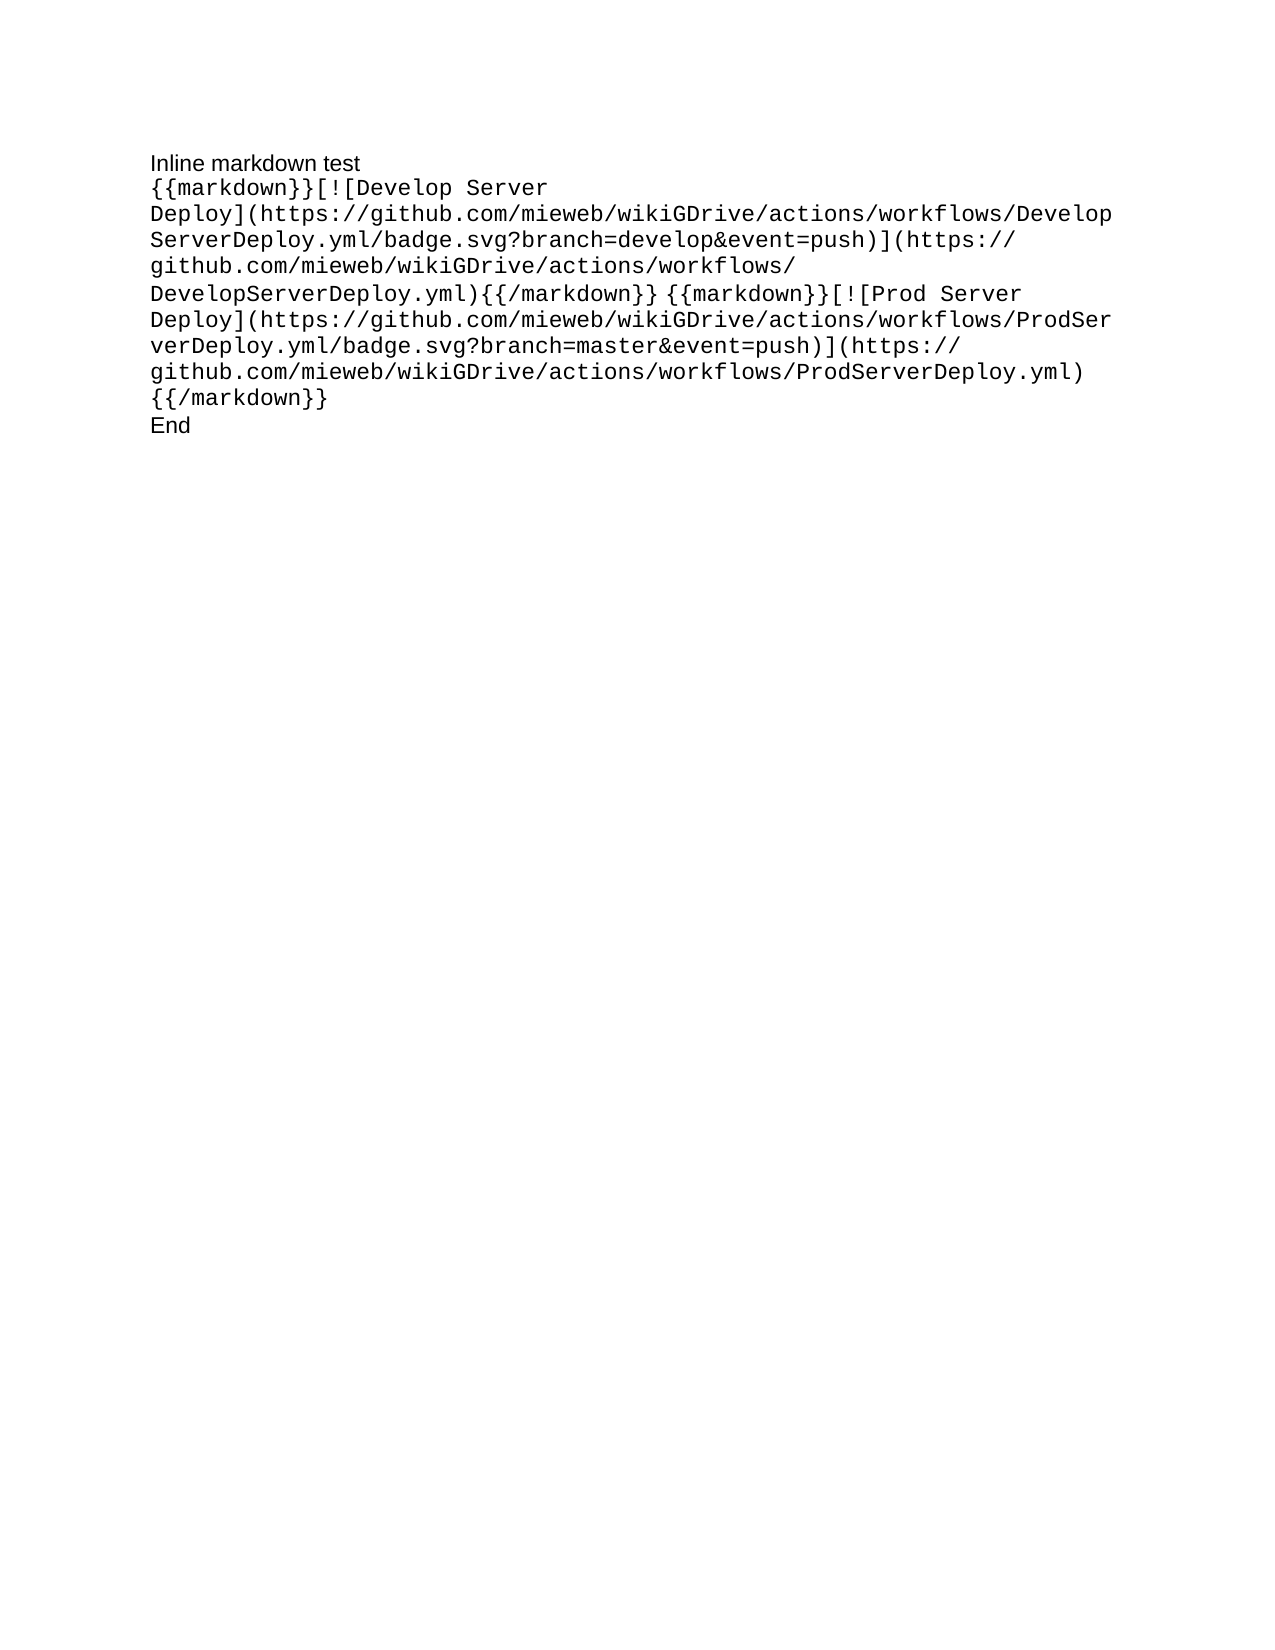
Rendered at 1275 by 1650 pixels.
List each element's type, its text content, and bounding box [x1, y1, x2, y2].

text Inline markdown test [150, 150, 1125, 176]
text {{markdown}}[![Develop Server Deploy](https://github.com/mieweb/wikiGDrive/actions/workflows/DevelopServerDeploy.yml/badge.svg?branch=develop&event=push)](https://github.com/mieweb/wikiGDrive/actions/workflows/DevelopServerDeploy.yml){{/markdown}} {{markdown}}[![Prod Server Deploy](https://github.com/mieweb/wikiGDrive/actions/workflows/ProdServerDeploy.yml/badge.svg?branch=master&event=push)](https://github.com/mieweb/wikiGDrive/actions/workflows/ProdServerDeploy.yml){{/markdown}} [150, 176, 1125, 412]
text End [150, 412, 1125, 438]
